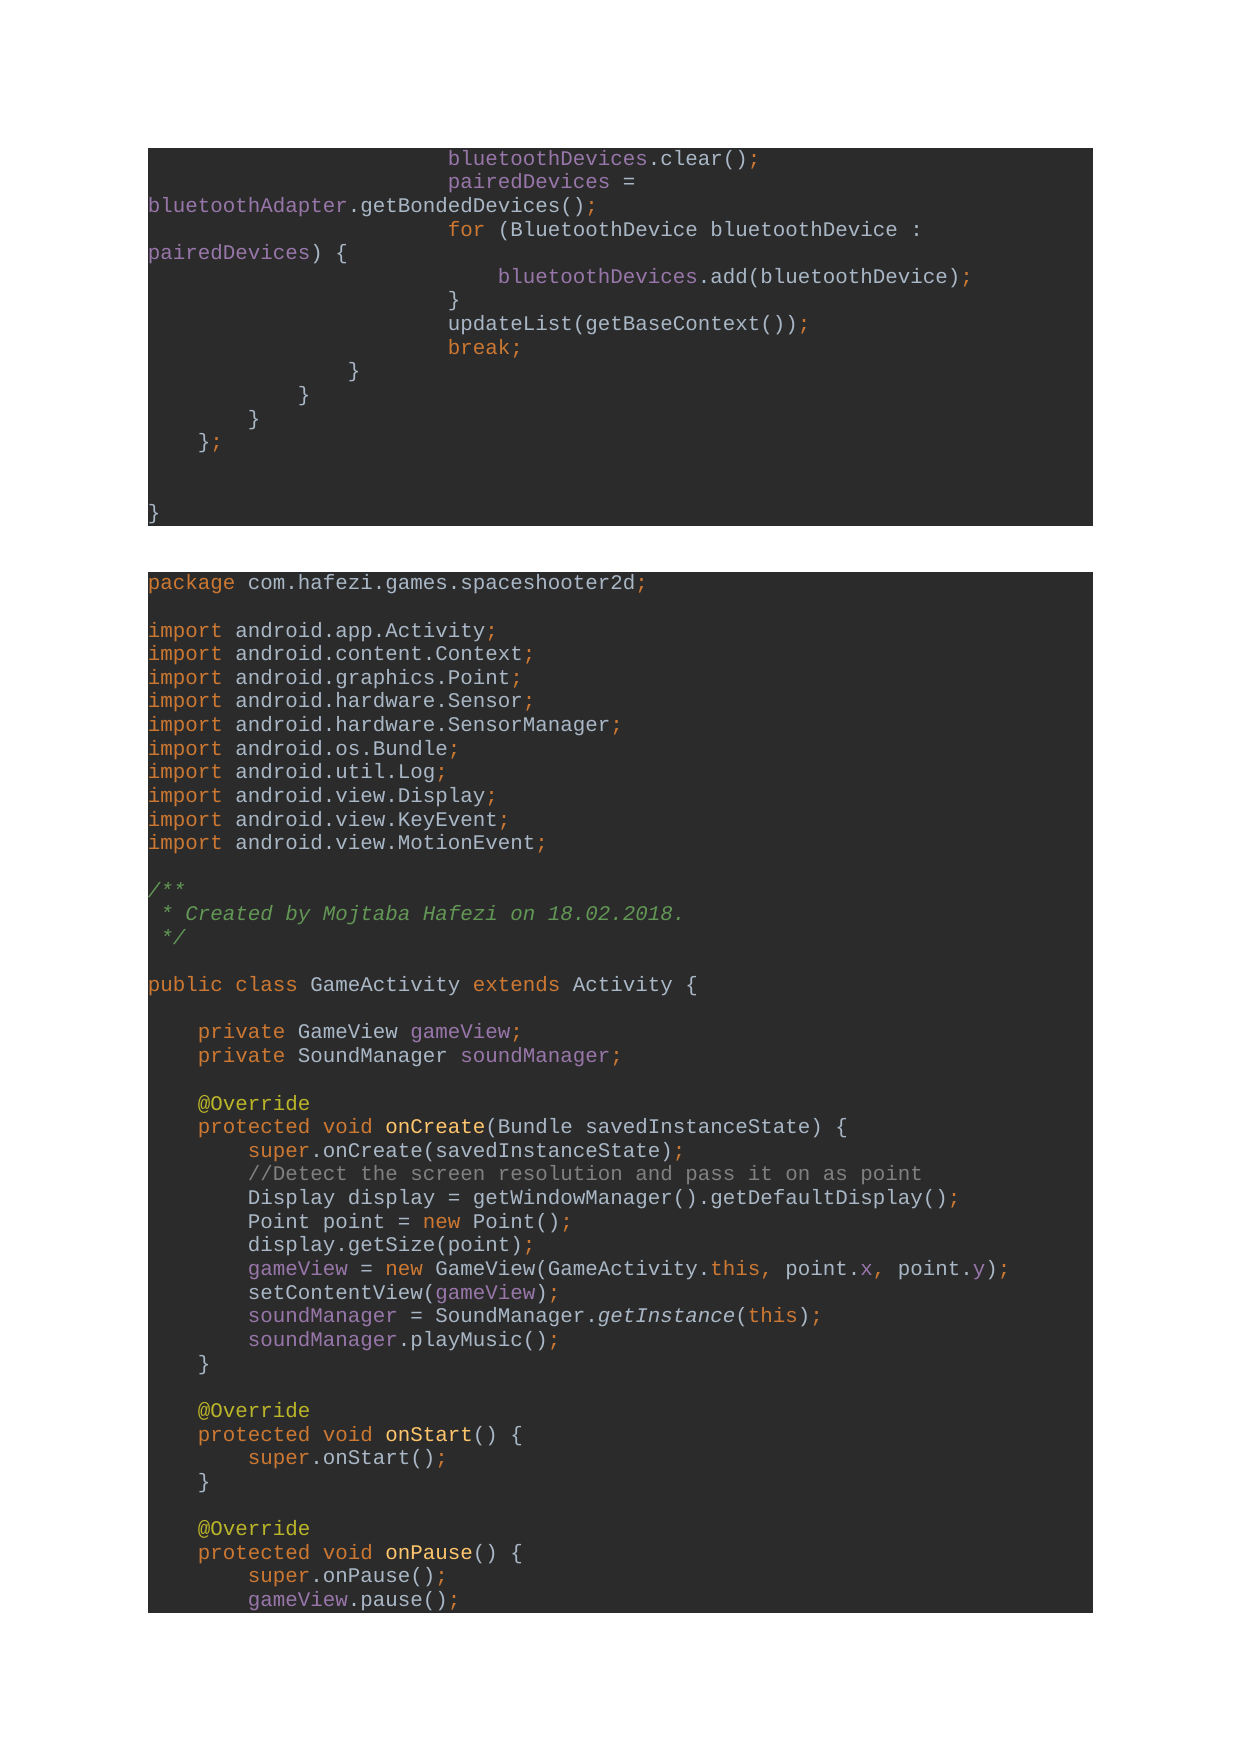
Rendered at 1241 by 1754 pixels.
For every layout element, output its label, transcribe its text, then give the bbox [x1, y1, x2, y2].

text package com.hafezi.games.spaceshooter2d; import android.app.Activity; import android.content.Context; import android.graphics.Point; import android.hardware.Sensor; import android.hardware.SensorManager; import android.os.Bundle; import android.util.Log; import android.view.Display; import android.view.KeyEvent; import android.view.MotionEvent; /** * Created by Mojtaba Hafezi on 18.02.2018. */ public class GameActivity extends Activity { private GameView gameView; private SoundManager soundManager; @Override protected void onCreate(Bundle savedInstanceState) { super.onCreate(savedInstanceState); //Detect the screen resolution and pass it on as point Display display = getWindowManager().getDefaultDisplay(); Point point = new Point(); display.getSize(point); gameView = new GameView(GameActivity.this, point.x, point.y); setContentView(gameView); soundManager = SoundManager.getInstance(this); soundManager.playMusic(); } @Override protected void onStart() { super.onStart(); } @Override protected void onPause() { super.onPause(); gameView.pause(); [148, 572, 1093, 1613]
text bluetoothDevices.clear(); pairedDevices = bluetoothAdapter.getBondedDevices(); for (BluetoothDevice bluetoothDevice : pairedDevices) { bluetoothDevices.add(bluetoothDevice); } updateList(getBaseContext()); break; } } } }; } [148, 148, 1093, 526]
